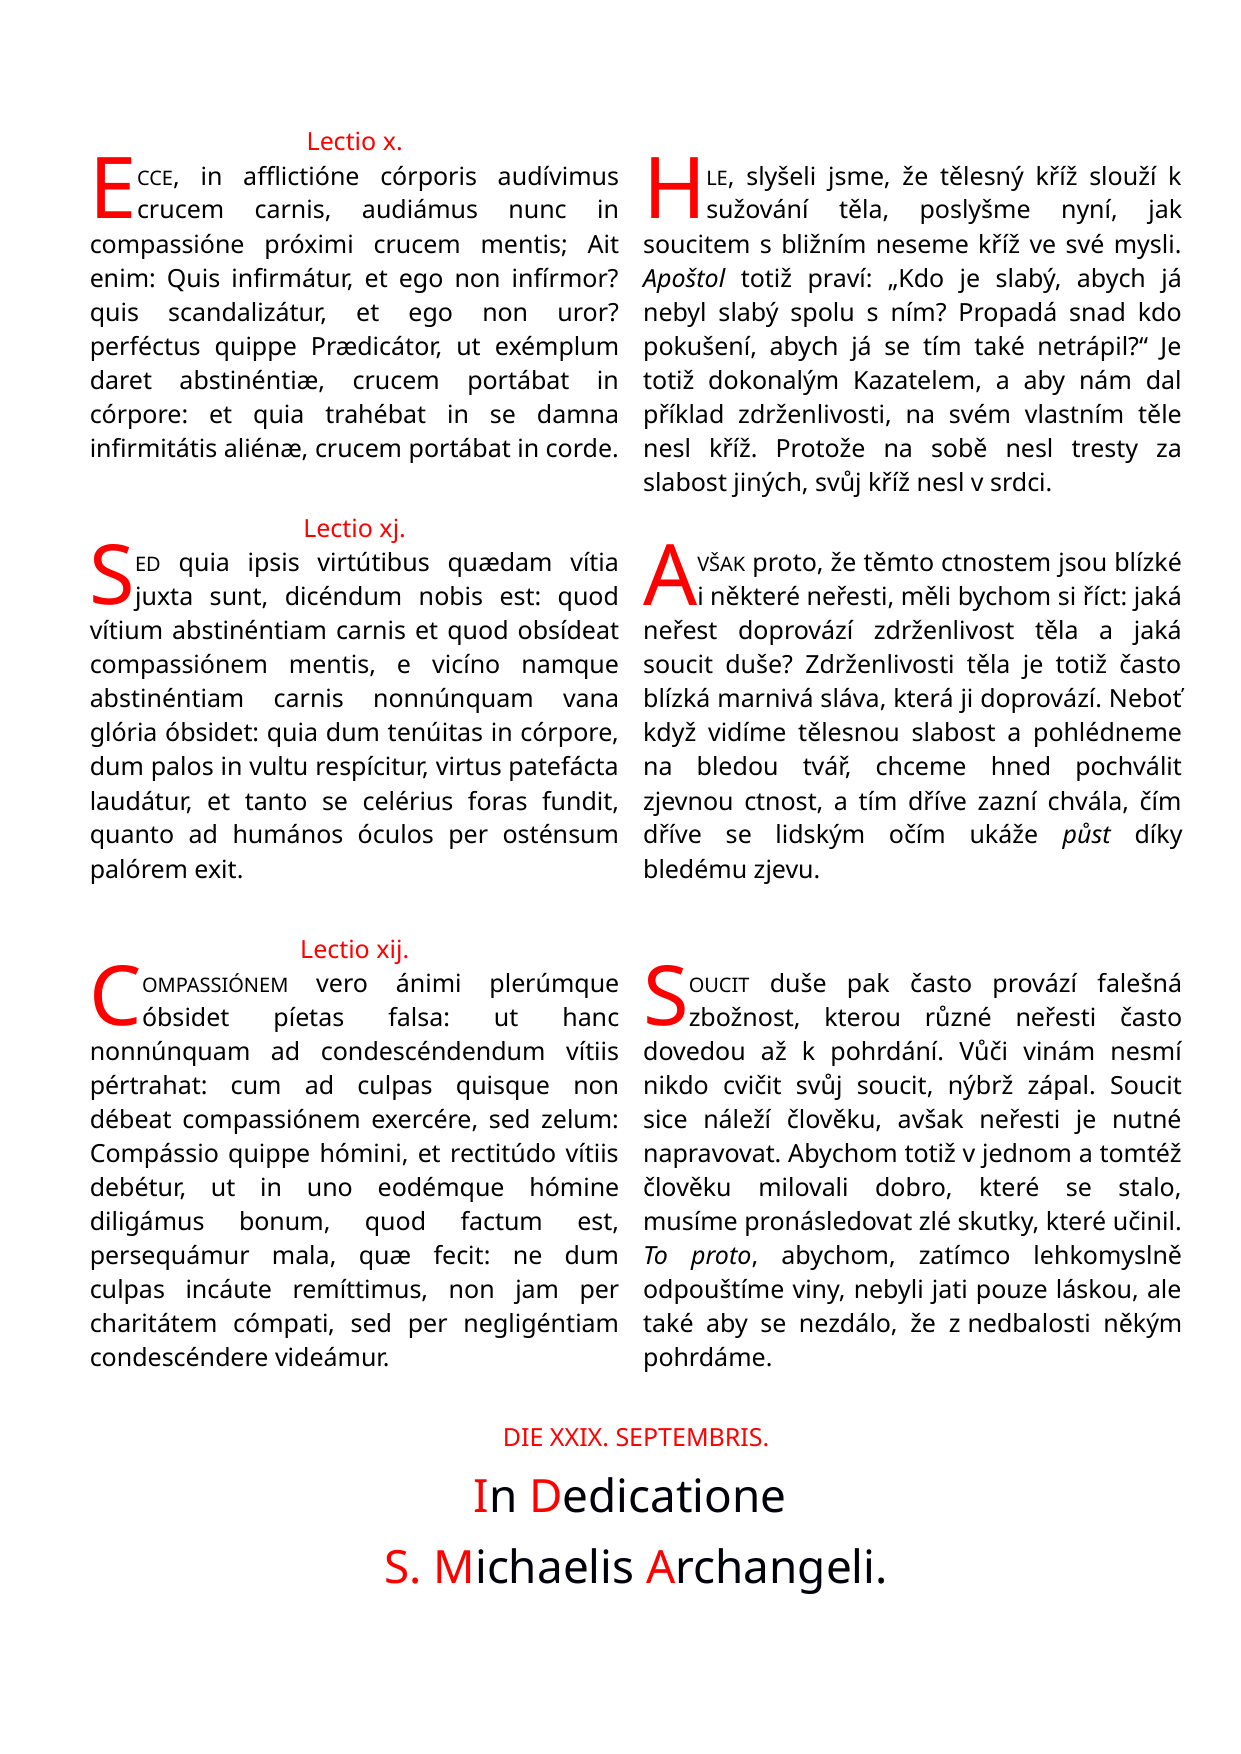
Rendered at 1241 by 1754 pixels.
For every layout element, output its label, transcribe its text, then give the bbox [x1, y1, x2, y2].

table_cell Lectio xij. Compassiónem vero ánimi plerúmque óbsidet píetas falsa: ut hanc nonnúnquam ad condescéndendum vítiis pértrahat: cum ad culpas quisque non débeat compassiónem exercére, sed zelum: Compássio quippe hómini, et rectitúdo vítiis debétur, ut in uno eodémque hómine diligámus bonum, quod factum est, persequámur mala, quæ fecit: ne dum culpas incáute remíttimus, non jam per charitátem cómpati‚ sed per negligéntiam condescéndere videámur. [78, 925, 631, 1414]
table_cell DIE XXIX. SEPTEMBRIS. In Dedicatione S. Michaelis Archangeli. [78, 1414, 1194, 1603]
table_cell Avšak proto, že těmto ctnostem jsou blízké i některé neřesti, měli bychom si říct: jaká neřest doprovází zdrženlivost těla a jaká soucit duše? Zdrženlivosti těla je totiž často blízká marnivá sláva, která ji doprovází. Neboť když vidíme tělesnou slabost a pohlédneme na bledou tvář, chceme hned pochválit zjevnou ctnost, a tím dříve zazní chvála, čím dříve se lidským očím ukáže půst díky bledému zjevu. [631, 505, 1194, 925]
table_cell Soucit duše pak často provází falešná zbožnost, kterou různé neřesti často dovedou až k pohrdání. Vůči vinám nesmí nikdo cvičit svůj soucit, nýbrž zápal. Soucit sice náleží člověku, avšak neřesti je nutné napravovat. Abychom totiž v jednom a tomtéž člověku milovali dobro, které se stalo, musíme pronásledovat zlé skutky, které učinil. To proto, abychom, zatímco lehkomyslně odpouštíme viny, nebyli jati pouze láskou, ale také aby se nezdálo, že z nedbalosti někým pohrdáme. [631, 925, 1194, 1414]
table_cell Lectio xj. Sed quia ipsis virtútibus quædam vítia juxta sunt, dicéndum nobis est: quod vítium abstinéntiam carnis et quod obsídeat compassiónem mentis, e vicíno namque abstinéntiam carnis nonnúnquam vana glória óbsidet: quia dum tenúitas in córpore, dum palos in vultu respícitur, virtus patefácta laudátur, et tanto se celérius foras fundit, quanto ad humános óculos per osténsum palórem exit. [78, 505, 631, 925]
table_cell Lectio x. Ecce, in afflictióne córporis audívimus crucem carnis, audiámus nunc in compassióne próximi crucem mentis; Ait enim: Quis infirmátur, et ego non infírmor? quis scandalizátur, et ego non uror? perféctus quippe Prædicátor, ut exémplum daret abstinéntiæ, crucem portábat in córpore: et quia trahébat in se damna infirmitátis aliénæ, crucem portábat in corde. [78, 118, 631, 505]
table_cell Hle, slyšeli jsme, že tělesný kříž slouží k sužování těla, poslyšme nyní, jak soucitem s bližním neseme kříž ve své mysli. Apoštol totiž praví: „Kdo je slabý, abych já nebyl slabý spolu s ním? Propadá snad kdo pokušení, abych já se tím také netrápil?“ Je totiž dokonalým Kazatelem, a aby nám dal příklad zdrženlivosti, na svém vlastním těle nesl kříž. Protože na sobě nesl tresty za slabost jiných, svůj kříž nesl v srdci. [631, 118, 1194, 505]
